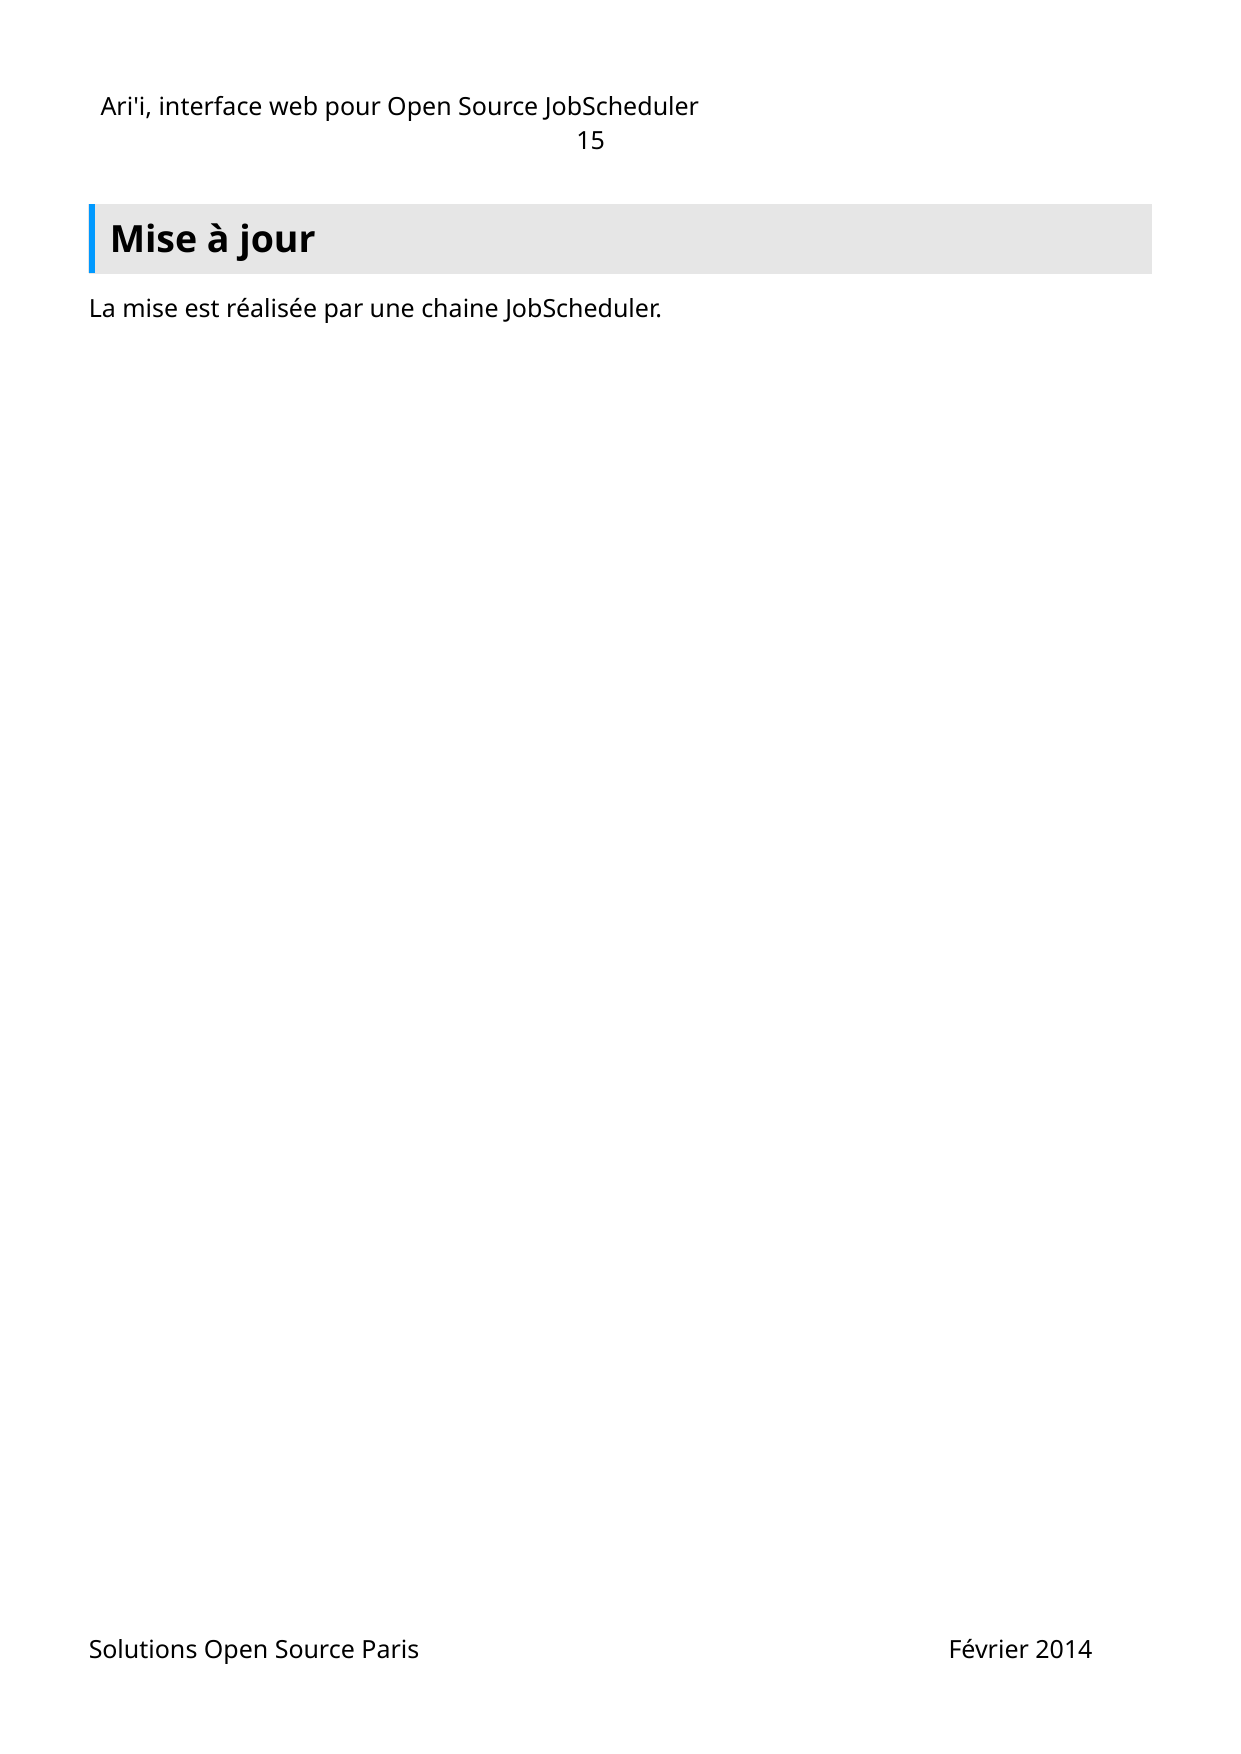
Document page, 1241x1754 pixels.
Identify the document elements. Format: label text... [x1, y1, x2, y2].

text La mise est réalisée par une chaine JobScheduler. [88, 291, 1152, 324]
subtitle Mise à jour [95, 205, 1151, 273]
